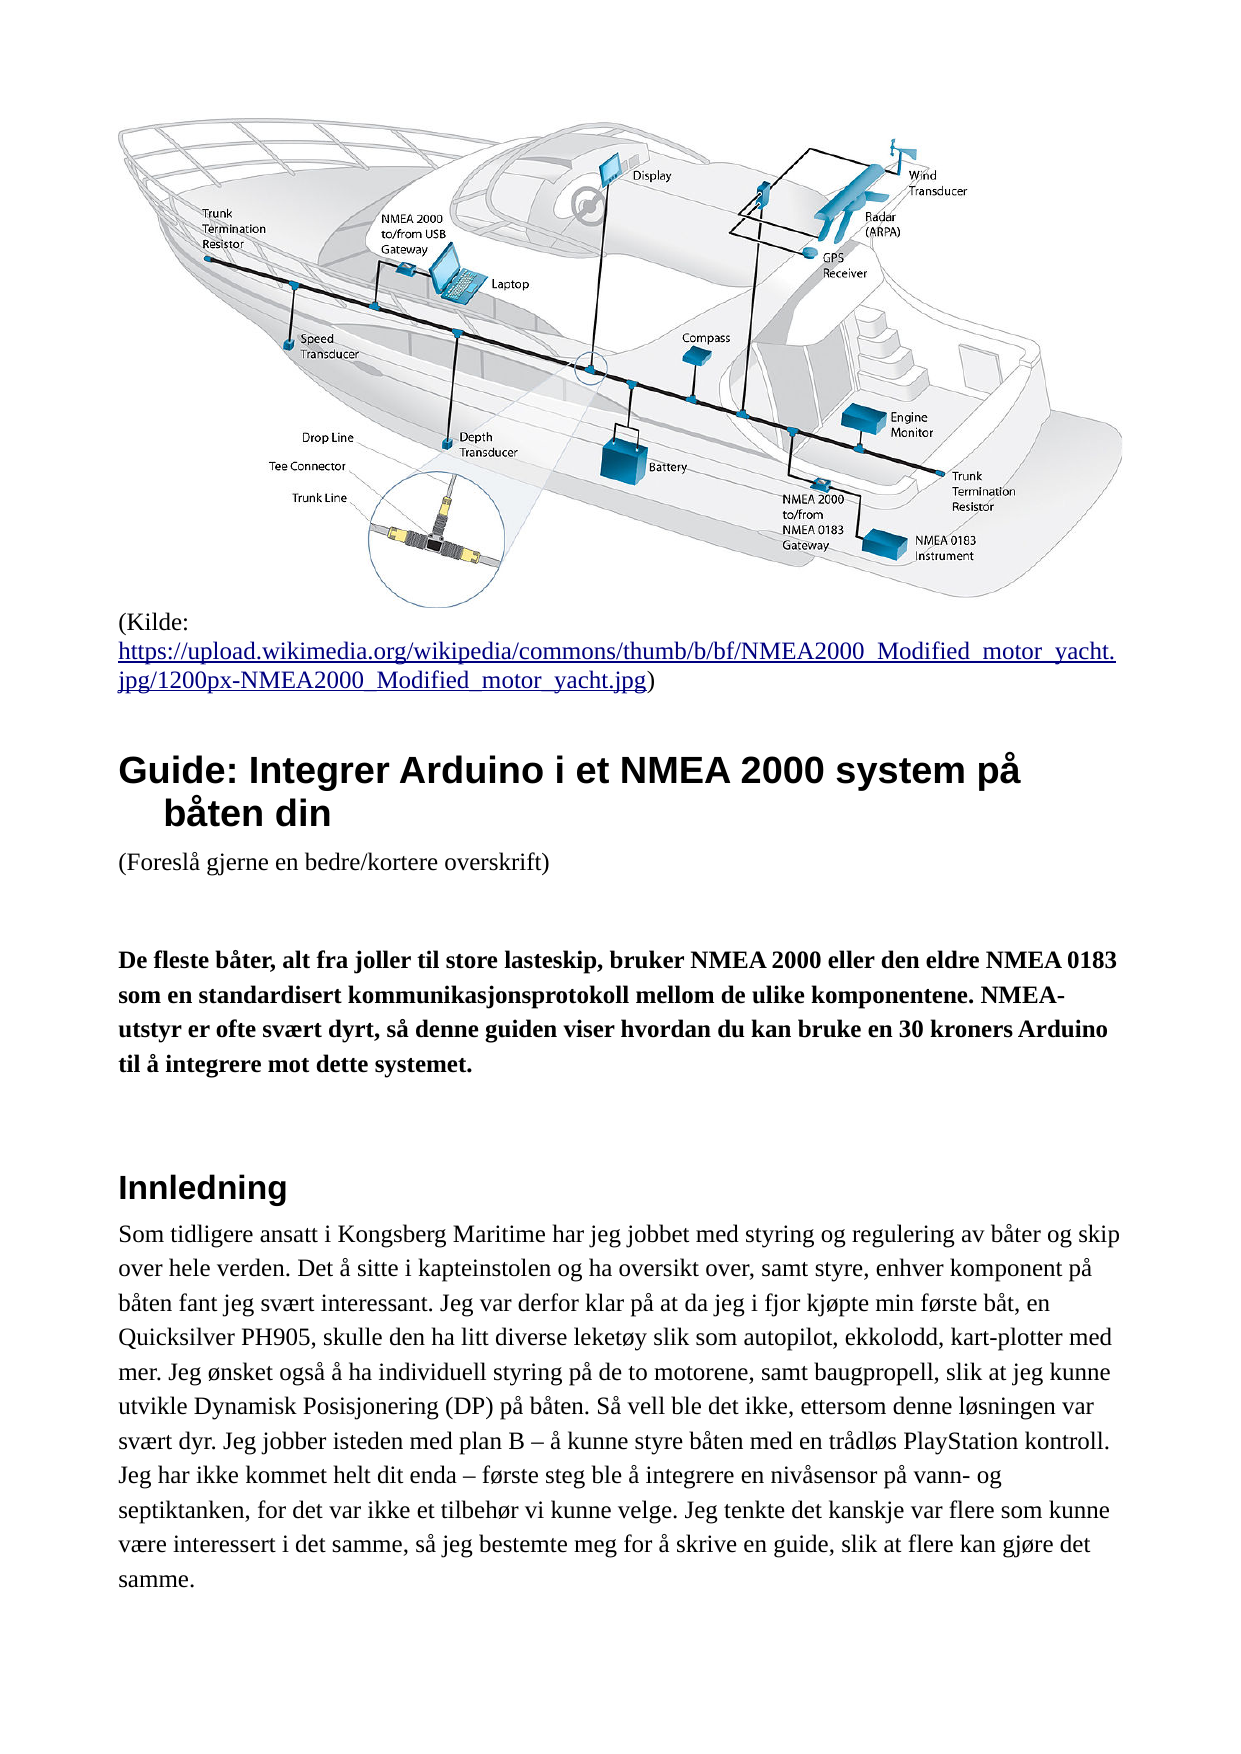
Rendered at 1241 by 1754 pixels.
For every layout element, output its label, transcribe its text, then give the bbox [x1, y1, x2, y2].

text De fleste båter, alt fra joller til store lasteskip, bruker NMEA 2000 eller den eldre NMEA 0183 som en standardisert kommunikasjonsprotokoll mellom de ulike komponentene. NMEA-utstyr er ofte svært dyrt, så denne guiden viser hvordan du kan bruke en 30 kroners Arduino til å integrere mot dette systemet. [118, 945, 1122, 1078]
text (Foreslå gjerne en bedre/kortere overskrift) [118, 847, 1122, 876]
subtitle Innledning [118, 1168, 1122, 1206]
text (Kilde: https://upload.wikimedia.org/wikipedia/commons/thumb/b/bf/NMEA2000_Modified_motor_yacht.jpg/1200px-NMEA2000_Modified_motor_yacht.jpg) [118, 608, 1122, 694]
picture [118, 118, 1123, 608]
subtitle Guide: Integrer Arduino i et NMEA 2000 system på båten din [118, 747, 1122, 835]
text Som tidligere ansatt i Kongsberg Maritime har jeg jobbet med styring og regulering av båter og skip over hele verden. Det å sitte i kapteinstolen og ha oversikt over, samt styre, enhver komponent på båten fant jeg svært interessant. Jeg var derfor klar på at da jeg i fjor kjøpte min første båt, en Quicksilver PH905, skulle den ha litt diverse leketøy slik som autopilot, ekkolodd, kart-plotter med mer. Jeg ønsket også å ha individuell styring på de to motorene, samt baugpropell, slik at jeg kunne utvikle Dynamisk Posisjonering (DP) på båten. Så vell ble det ikke, ettersom denne løsningen var svært dyr. Jeg jobber isteden med plan B – å kunne styre båten med en trådløs PlayStation kontroll. Jeg har ikke kommet helt dit enda – første steg ble å integrere en nivåsensor på vann- og septiktanken, for det var ikke et tilbehør vi kunne velge. Jeg tenkte det kanskje var flere som kunne være interessert i det samme, så jeg bestemte meg for å skrive en guide, slik at flere kan gjøre det samme. [118, 1219, 1122, 1592]
